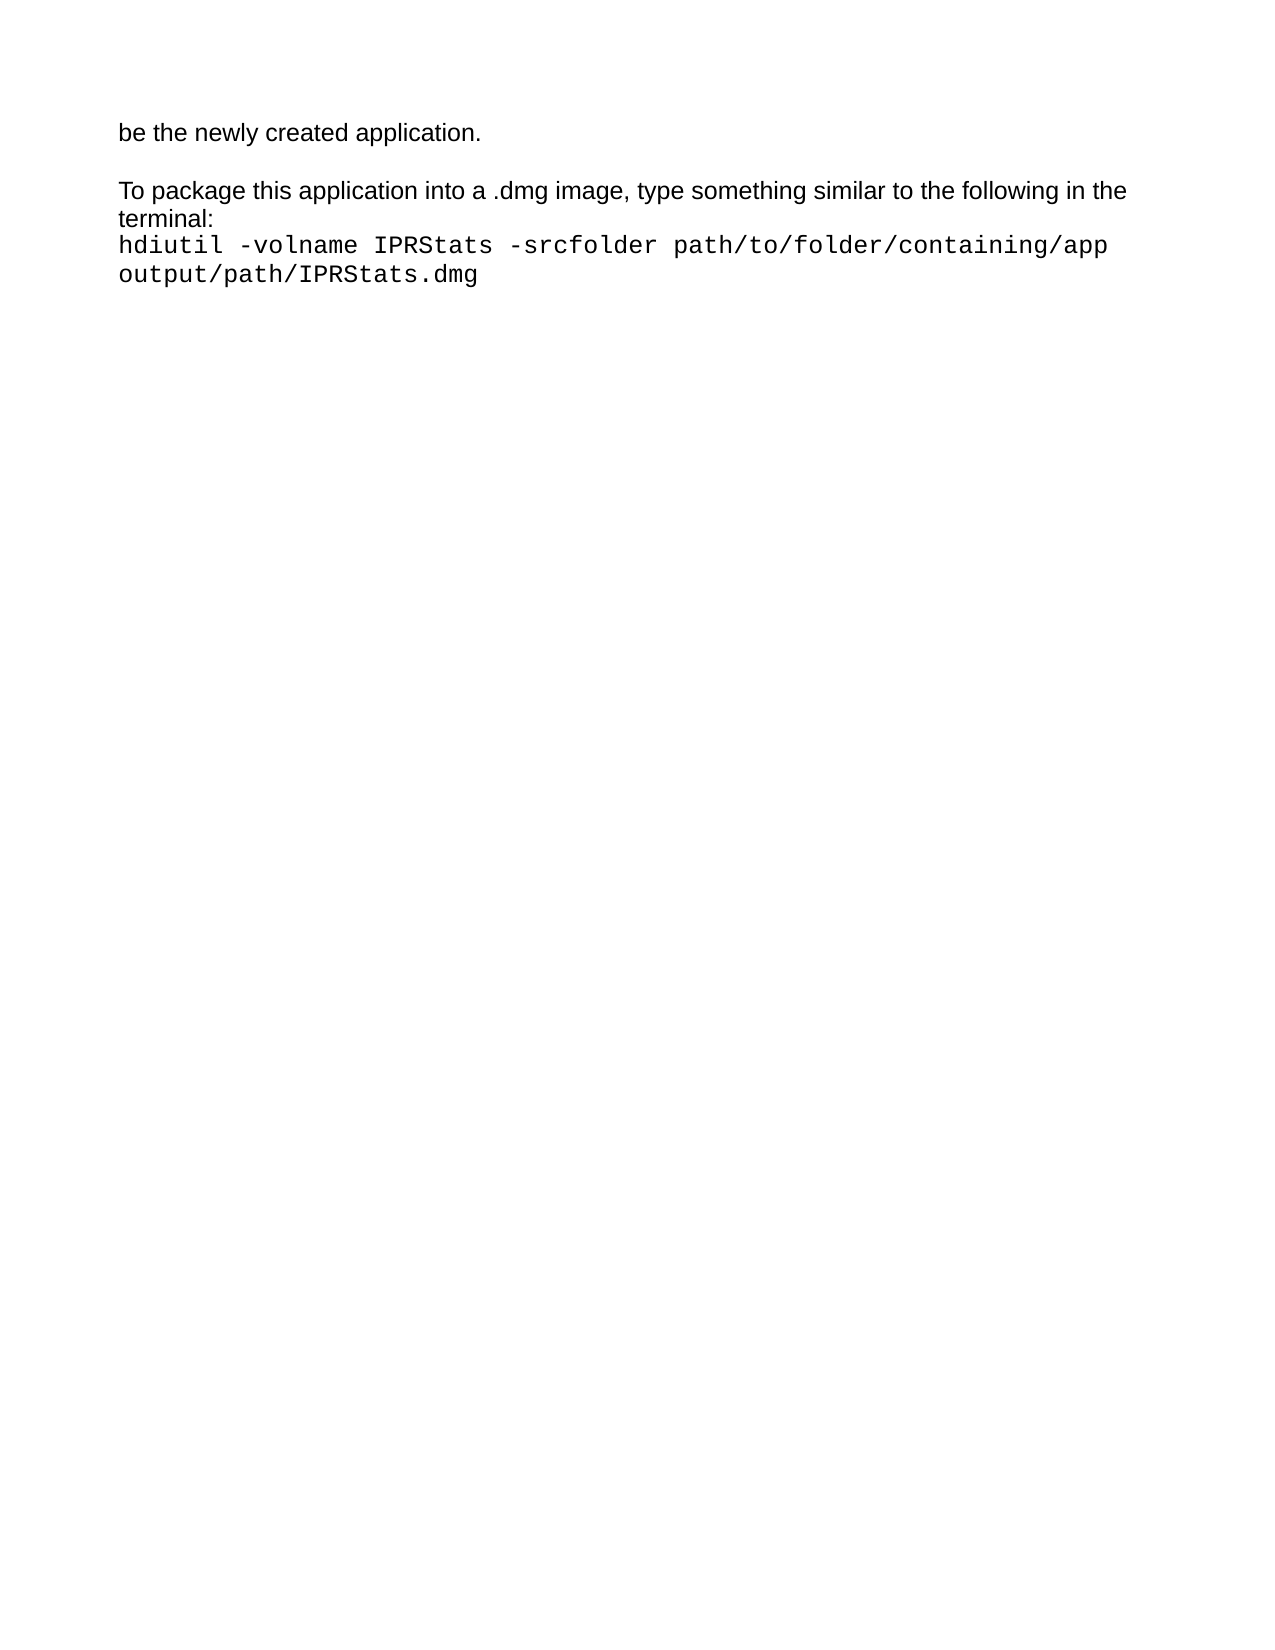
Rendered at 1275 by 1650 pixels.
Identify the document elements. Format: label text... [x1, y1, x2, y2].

text hdiutil -volname IPRStats -srcfolder path/to/folder/containing/app output/path/IPRStats.dmg [118, 233, 1157, 290]
text To package this application into a .dmg image, type something similar to the following in the terminal: [118, 176, 1157, 233]
text be the newly created application. [118, 118, 1157, 147]
